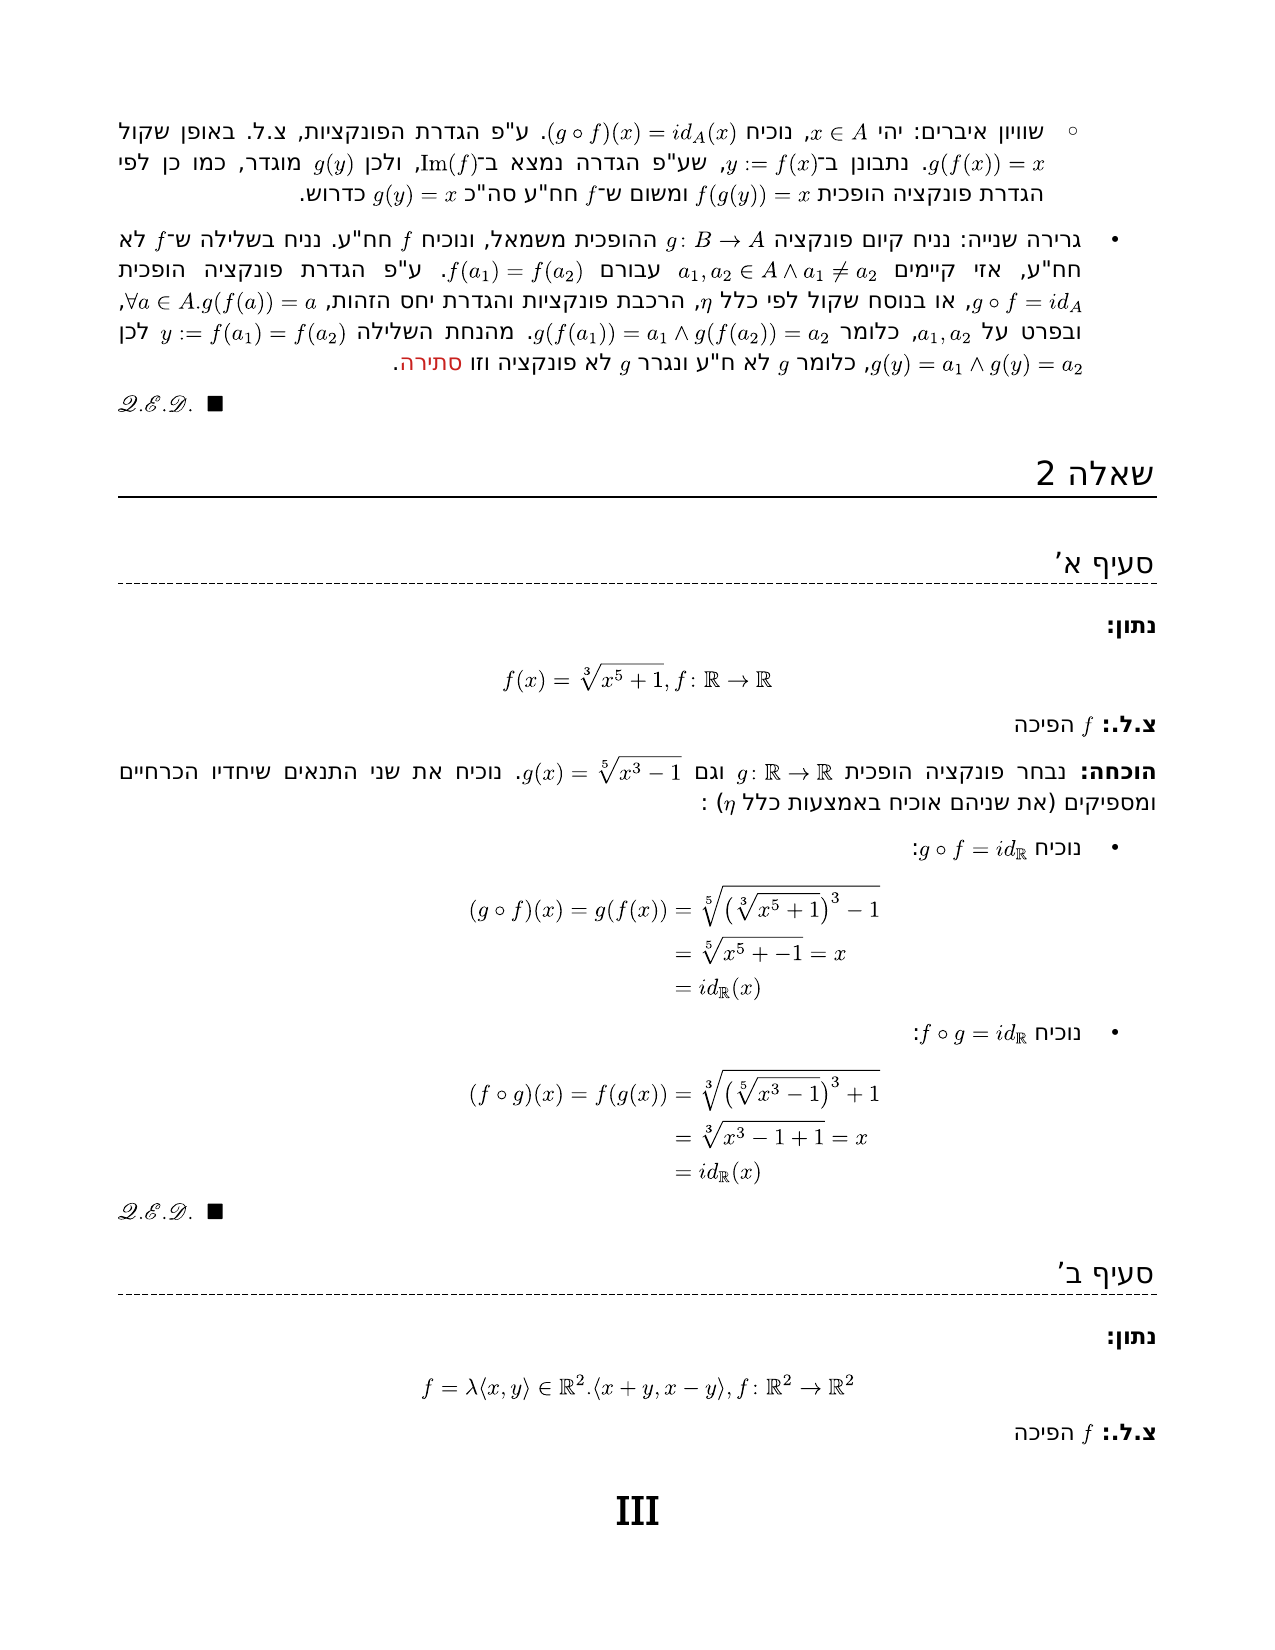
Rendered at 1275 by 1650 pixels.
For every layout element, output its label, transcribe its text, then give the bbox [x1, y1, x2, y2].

list נוכיח : [118, 834, 1119, 861]
list גרירה שנייה: נניח קיום פונקציה ההופכית משמאל, ונוכיח חח"ע. נניח בשלילה ש־ לא חח"ע, אזי קיימים עבורם . ע"פ הגדרת פונקציה הופכית , או בנוסח שקול לפי כלל , הרכבת פונקציות והגדרת יחס הזהות, , ובפרט על , כלומר . מהנחת השלילה לכן , כלומר לא ח"ע ונגרר לא פונקציה וזו סתירה. [118, 226, 1119, 377]
list נוכיח : [118, 1019, 1119, 1045]
text צ.ל.: הפיכה [118, 1419, 1157, 1445]
subtitle סעיף א’ [118, 543, 1157, 583]
list שוויון איברים: יהי , נוכיח . ע"פ הגדרת הפונקציות, צ.ל. באופן שקול . נתבונן ב־, שע"פ הגדרה נמצא ב־, ולכן מוגדר, כמו כן לפי הגדרת פונקציה הופכית ומשום ש־ חח"ע סה"כ כדרוש. [118, 118, 1082, 207]
text נתון: [118, 612, 1157, 639]
text הוכחה: נבחר פונקציה הופכית וגם . נוכיח את שני התנאים שיחדיו הכרחיים ומספיקים (את שניהם אוכיח באמצעות כלל ) : [118, 756, 1157, 816]
text צ.ל.: הפיכה [118, 711, 1157, 738]
subtitle סעיף ב’ [118, 1254, 1157, 1294]
text נתון: [118, 1323, 1157, 1350]
subtitle שאלה 2 [118, 452, 1157, 496]
